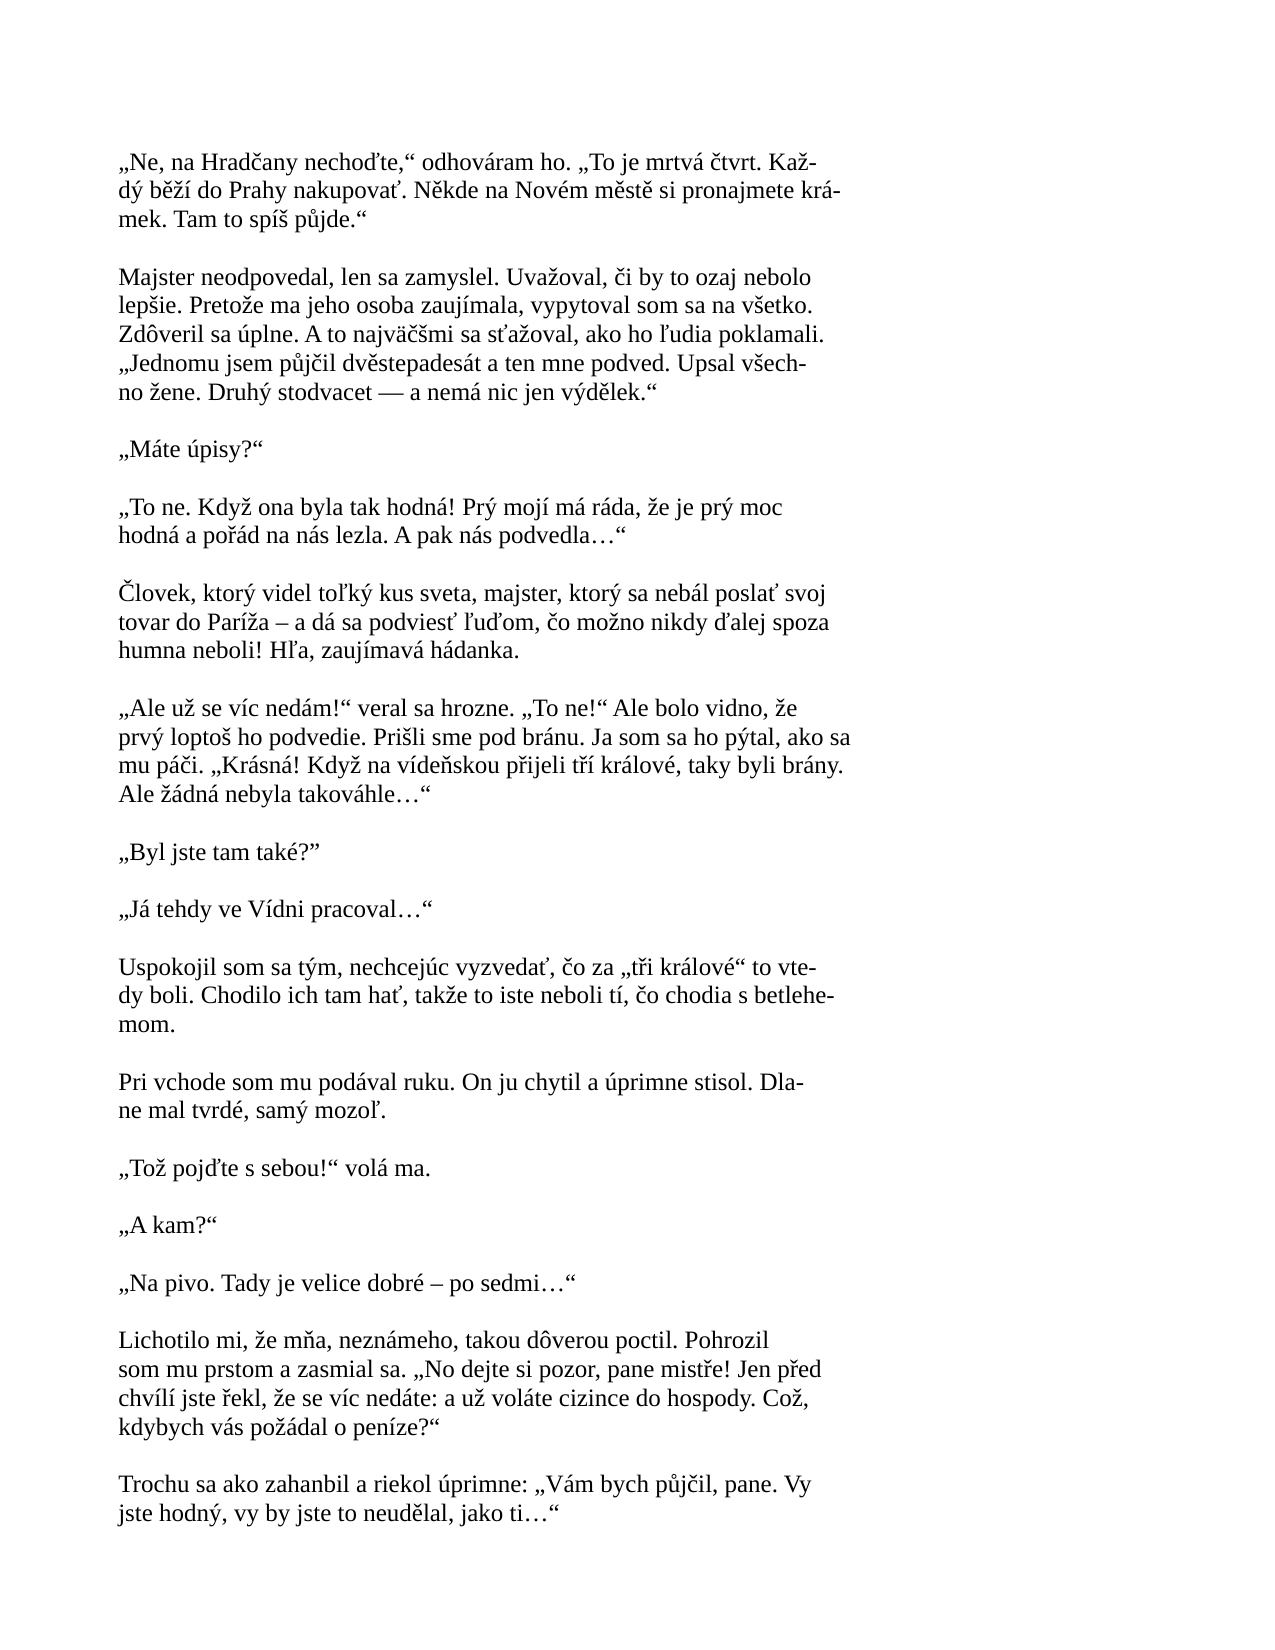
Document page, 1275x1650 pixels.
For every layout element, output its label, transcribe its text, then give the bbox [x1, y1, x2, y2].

text Zdôveril sa úplne. A to najväčšmi sa sťažoval, ako ho ľudia poklamali. [118, 319, 1157, 348]
text jste hodný, vy by jste to neudělal, jako ti…“ [118, 1498, 1157, 1527]
text Majster neodpovedal, len sa zamyslel. Uvažoval, či by to ozaj nebolo [118, 262, 1157, 291]
text mom. [118, 1009, 1157, 1038]
text Uspokojil som sa tým, nechcejúc vyzvedať, čo za „tři králové“ to vte- [118, 952, 1157, 981]
text chvílí jste řekl, že se víc nedáte: a už voláte cizince do hospody. Což, [118, 1383, 1157, 1412]
text kdybych vás požádal o peníze?“ [118, 1412, 1157, 1441]
text Človek, ktorý videl toľký kus sveta, majster, ktorý sa nebál poslať svoj [118, 578, 1157, 607]
text „Byl jste tam také?” [118, 837, 1157, 866]
text prvý loptoš ho podvedie. Prišli sme pod bránu. Ja som sa ho pýtal, ako sa [118, 722, 1157, 751]
text „Máte úpisy?“ [118, 434, 1157, 463]
text no žene. Druhý stodvacet — a ne­má nic jen výdělek.“ [118, 377, 1157, 406]
text tovar do Paríža – a dá sa pod­viesť ľuďom, čo možno nikdy ďalej spoza [118, 607, 1157, 636]
text ne mal tvrdé, samý mozoľ. [118, 1096, 1157, 1124]
text Pri vchode som mu podával ruku. On ju chytil a úprimne stisol. Dla- [118, 1067, 1157, 1096]
text „Na pivo. Tady je velice dobré – po sedmi…“ [118, 1268, 1157, 1297]
text lepšie. Pretože ma jeho osoba zaují­mala, vypytoval som sa na všetko. [118, 291, 1157, 319]
text Lichotilo mi, že mňa, neznámeho, takou dôverou poctil. Pohrozil [118, 1326, 1157, 1354]
text „Tož pojďte s sebou!“ volá ma. [118, 1153, 1157, 1182]
text mu páči. „Krásná! Když na vídeňskou přijeli tří králové, taky byli brány. [118, 751, 1157, 779]
text „A kam?“ [118, 1211, 1157, 1239]
text Trochu sa ako zahanbil a riekol úprimne: „Vám bych půjčil, pane. Vy [118, 1469, 1157, 1498]
text hodná a pořád na nás lezla. A pak nás podvedla…“ [118, 521, 1157, 549]
text dý běží do Prahy nakupovať. Někde na Novém městě si pronajmete krá- [118, 176, 1157, 204]
text humna neboli! Hľa, zaujímavá hádanka. [118, 636, 1157, 664]
text „Jednomu jsem půjčil dvěstepadesát a ten mne podved. Upsal všech- [118, 348, 1157, 377]
text „To ne. Když ona byla tak hodná! Prý mojí má ráda, že je prý moc [118, 492, 1157, 521]
text „Ne, na Hradčany nechoďte,“ odhováram ho. „To je mrtvá čtvrt. Kaž- [118, 147, 1157, 176]
text „Já tehdy ve Vídni pracoval…“ [118, 894, 1157, 923]
text dy boli. Chodilo ich tam hať, takže to iste neboli tí, čo chodia s betlehe- [118, 981, 1157, 1009]
text „Ale už se víc nedám!“ veral sa hrozne. „To ne!“ Ale bolo vidno, že [118, 693, 1157, 722]
text Ale žádná nebyla takováhle…“ [118, 779, 1157, 808]
text mek. Tam to spíš půjde.“ [118, 204, 1157, 233]
text som mu prstom a zasmial sa. „No dejte si pozor, pane mistře! Jen před [118, 1354, 1157, 1383]
